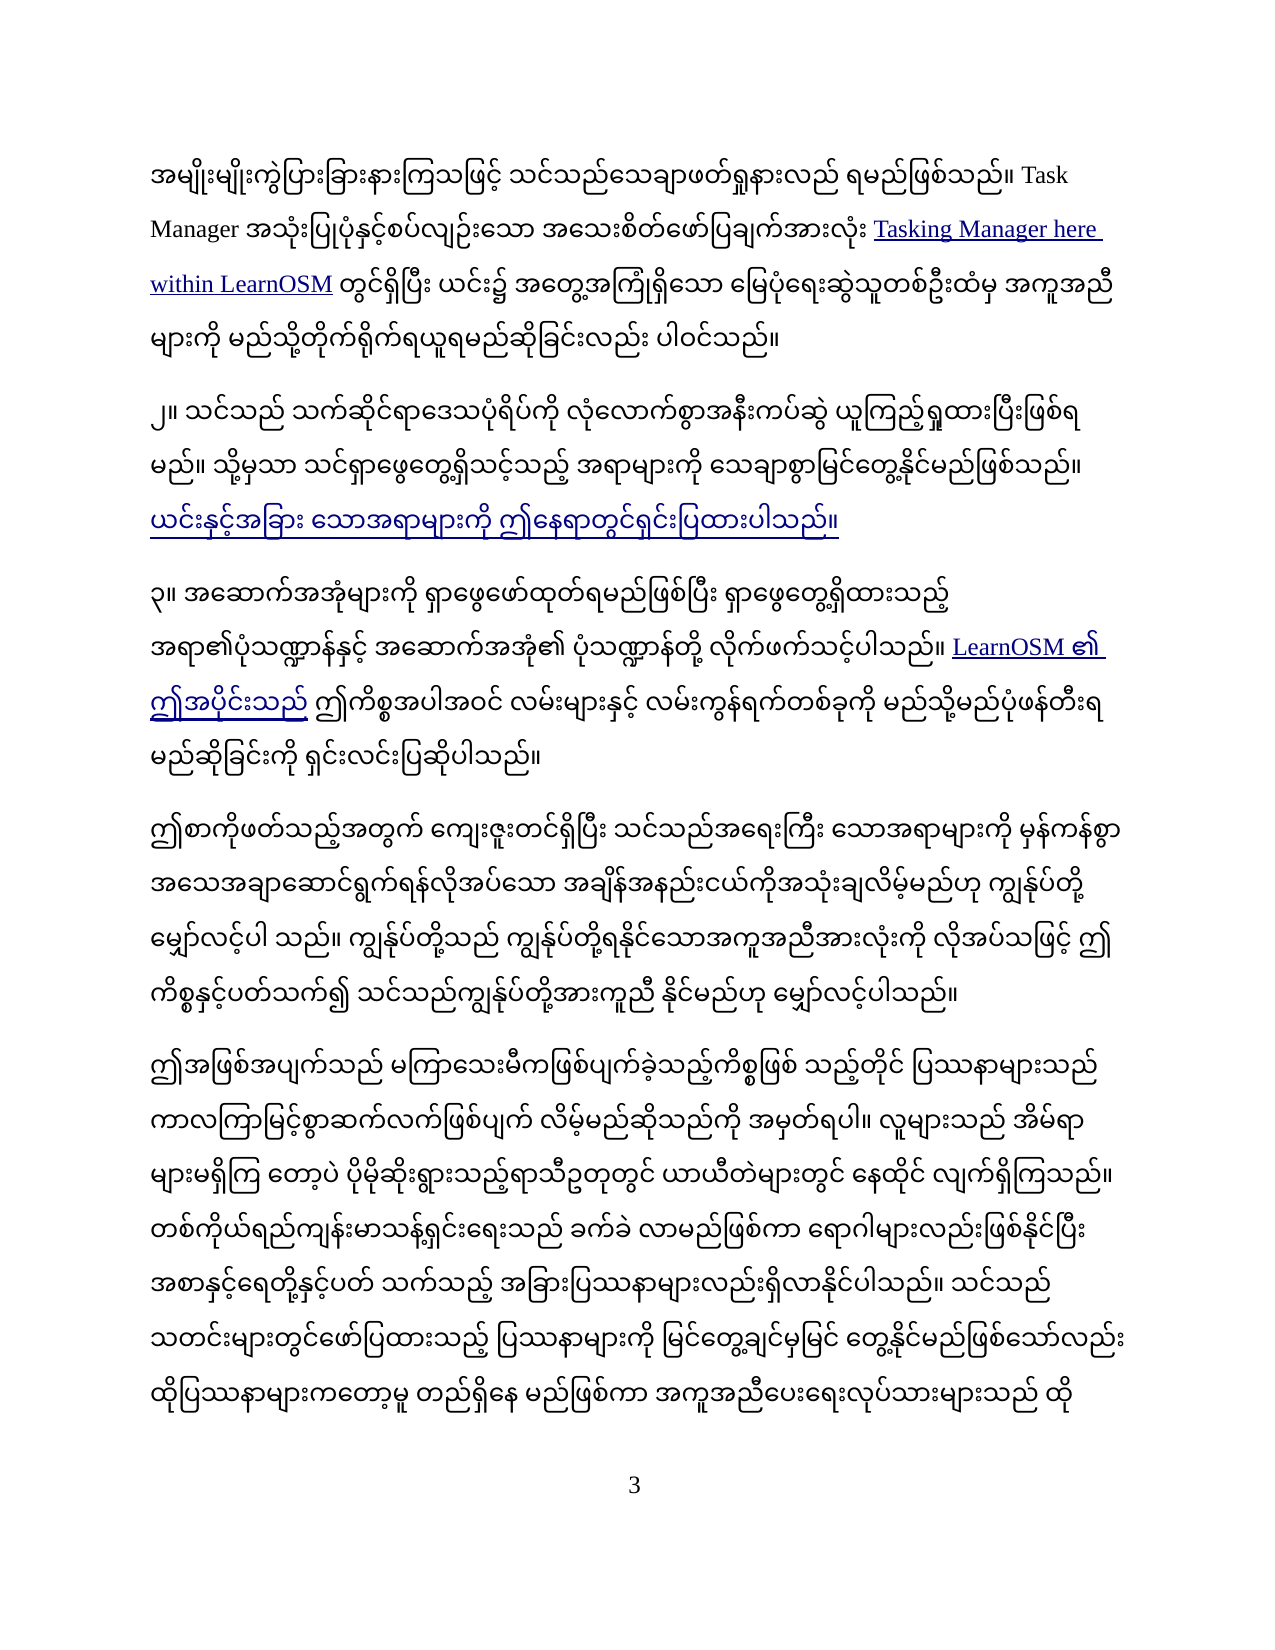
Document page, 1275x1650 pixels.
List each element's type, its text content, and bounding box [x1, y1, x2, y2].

text ဤစာကိုဖတ်သည့်အတွက် ကျေးဇူးတင်ရှိပြီး သင်သည်အရေးကြီး သောအရာများကို မှန်ကန်စွာအသေအချာဆောင်ရွက်ရန်လိုအပ်သော အချိန်အနည်းငယ်ကိုအသုံးချလိမ့်မည်ဟု ကျွန်ုပ်တို့မျှော်လင့်ပါ သည်။ ကျွန်ုပ်တို့သည် ကျွန်ုပ်တို့ရနိုင်သောအကူအညီအားလုံးကို လိုအပ်သဖြင့် ဤကိစ္စနှင့်ပတ်သက်၍ သင်သည်ကျွန်ုပ်တို့အားကူညီ နိုင်မည်ဟု မျှော်လင့်ပါသည်။ [150, 804, 1125, 1022]
text ဤအဖြစ်အပျက်သည် မကြာသေးမီကဖြစ်ပျက်ခဲ့သည့်ကိစ္စဖြစ် သည့်တိုင် ပြဿနာများသည် ကာလကြာမြင့်စွာဆက်လက်ဖြစ်ပျက် လိမ့်မည်ဆိုသည်ကို အမှတ်ရပါ။ လူများသည် အိမ်ရာများမရှိကြ တော့ပဲ ပိုမိုဆိုးရွားသည့်ရာသီဥတုတွင် ယာယီတဲများတွင် နေထိုင် လျက်ရှိကြသည်။ တစ်ကိုယ်ရည်ကျန်းမာသန့်ရှင်းရေးသည် ခက်ခဲ လာမည်ဖြစ်ကာ ရောဂါများလည်းဖြစ်နိုင်ပြီး အစာနှင့်ရေတို့နှင့်ပတ် သက်သည့် အခြားပြဿနာများလည်းရှိလာနိုင်ပါသည်။ သင်သည် သတင်းများတွင်ဖော်ပြထားသည့် ပြဿနာများကို မြင်တွေ့ချင်မှမြင် တွေ့နိုင်မည်ဖြစ်သော်လည်း ထိုပြဿနာများကတော့မူ တည်ရှိနေ မည်ဖြစ်ကာ အကူအညီပေးရေးလုပ်သားများသည် ထို [150, 1040, 1125, 1422]
text ၃။ အဆောက်အအုံများကို ရှာဖွေဖော်ထုတ်ရမည်ဖြစ်ပြီး ရှာဖွေတွေ့ရှိထားသည့် အရာ၏ပုံသဏ္ဍာန်နှင့် အဆောက်အအုံ၏ ပုံသဏ္ဍာန်တို့ လိုက်ဖက်သင့်ပါသည်။ LearnOSM ၏ ဤအပိုင်းသည် ဤကိစ္စအပါအဝင် လမ်းများနှင့် လမ်းကွန်ရက်တစ်ခုကို မည်သို့မည်ပုံဖန်တီးရမည်ဆိုခြင်းကို ရှင်းလင်းပြဆိုပါသည်။ [150, 568, 1125, 786]
text ၂။ သင်သည် သက်ဆိုင်ရာဒေသပုံရိပ်ကို လုံလောက်စွာအနီးကပ်ဆွဲ ယူကြည့်ရှုထားပြီးဖြစ်ရမည်။ သို့မှသာ သင်ရှာဖွေတွေ့ရှိသင့်သည့် အရာများကို သေချာစွာမြင်တွေ့နိုင်မည်ဖြစ်သည်။ ယင်းနှင့်အခြား သောအရာများကို ဤနေရာတွင်ရှင်းပြထားပါသည်။ [150, 386, 1125, 550]
text အမျိုးမျိုးကွဲပြားခြားနားကြသဖြင့် သင်သည်သေချာဖတ်ရှုနားလည် ရမည်ဖြစ်သည်။ Task Manager အသုံးပြုပုံနှင့်စပ်လျဉ်းသော အသေးစိတ်ဖော်ပြချက်အားလုံး Tasking Manager here within LearnOSM တွင်ရှိပြီး ယင်း၌ အတွေ့အကြုံရှိသော မြေပုံရေးဆွဲသူတစ်ဦးထံမှ အကူအညီများကို မည်သို့တိုက်ရိုက်ရယူရမည်ဆိုခြင်းလည်း ပါဝင်သည်။ [150, 150, 1125, 368]
